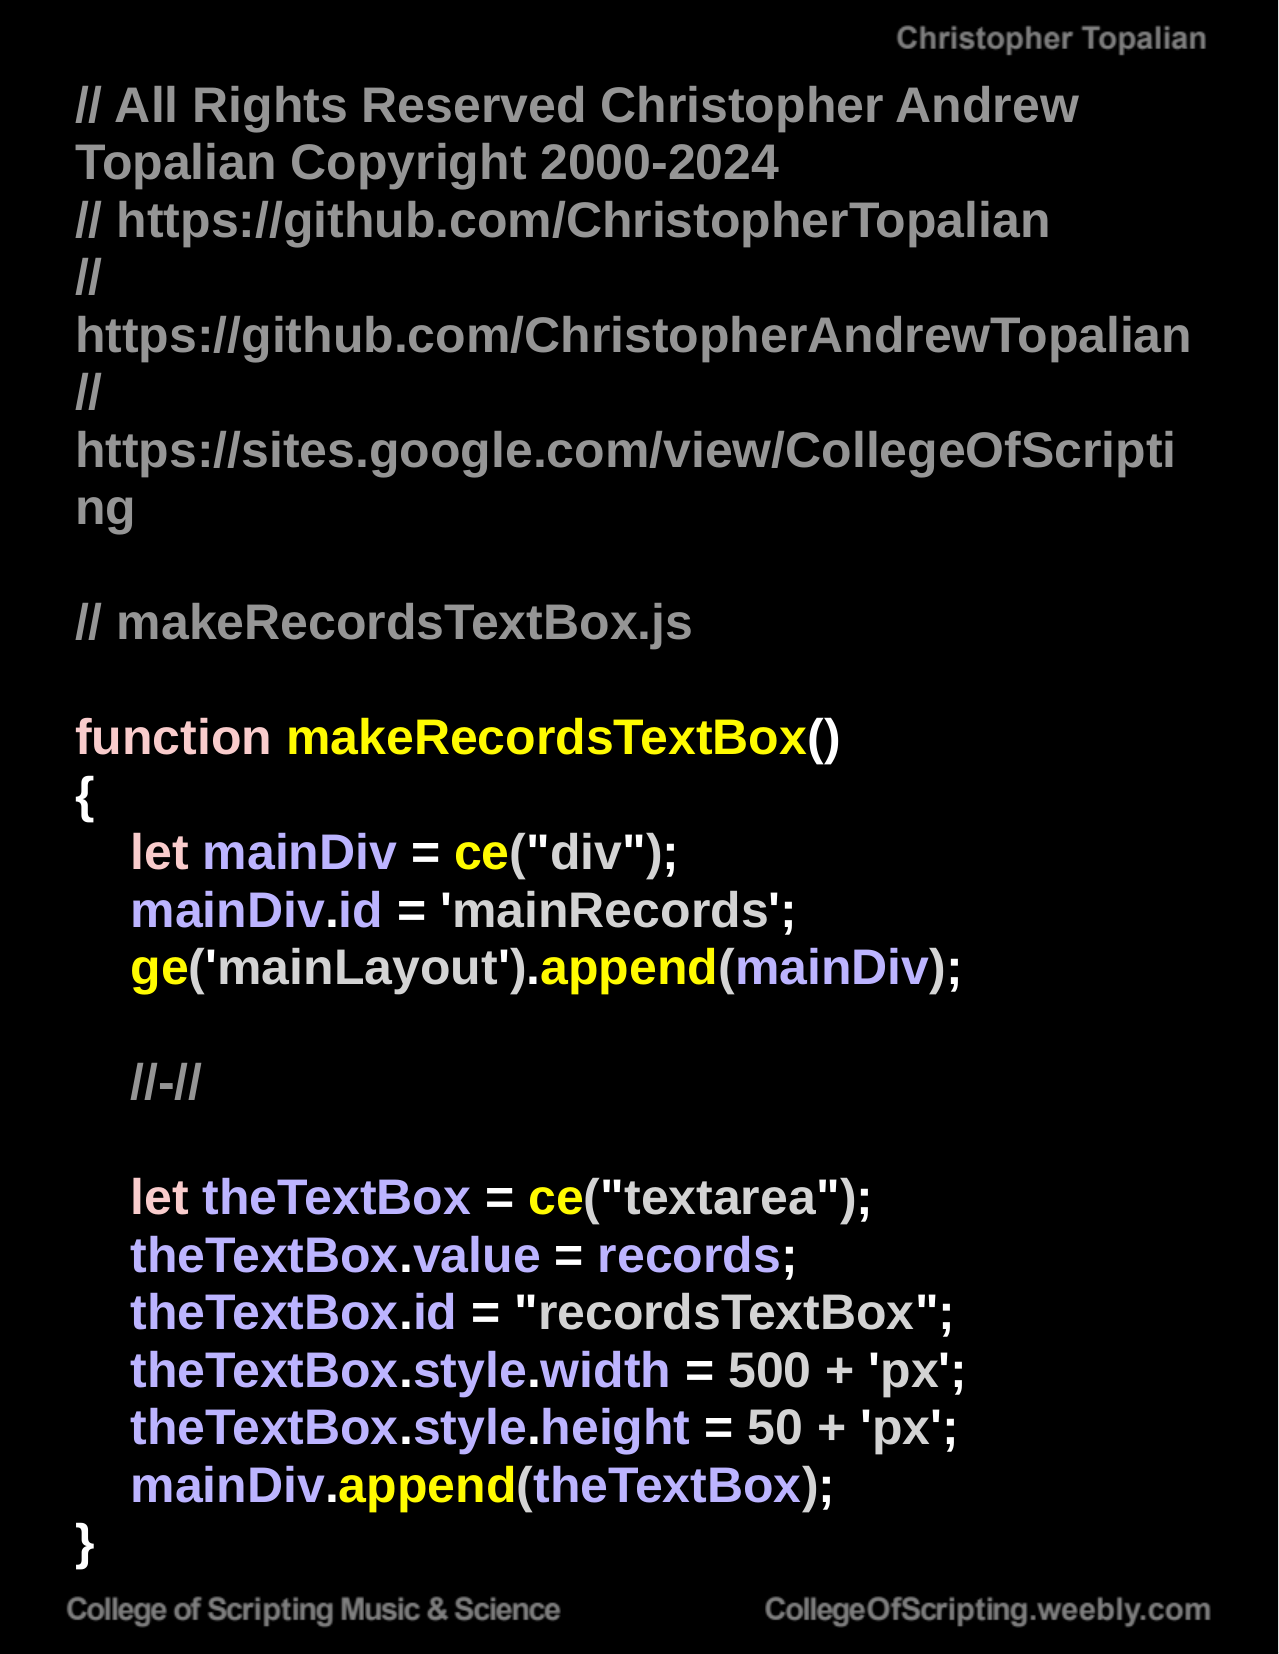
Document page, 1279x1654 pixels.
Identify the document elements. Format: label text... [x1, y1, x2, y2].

text ge('mainLayout').append(mainDiv); [75, 937, 1203, 995]
text theTextBox.id = "recordsTextBox"; [75, 1282, 1203, 1340]
text // https://github.com/ChristopherAndrewTopalian [75, 247, 1203, 362]
text function makeRecordsTextBox() [75, 707, 1203, 765]
text let theTextBox = ce("textarea"); [75, 1167, 1203, 1225]
text theTextBox.style.height = 50 + 'px'; [75, 1397, 1203, 1455]
text mainDiv.append(theTextBox); [75, 1455, 1203, 1512]
text { [75, 765, 1203, 822]
text // All Rights Reserved Christopher Andrew Topalian Copyright 2000-2024 [75, 75, 1203, 190]
text let mainDiv = ce("div"); [75, 822, 1203, 880]
text // makeRecordsTextBox.js [75, 592, 1203, 650]
text mainDiv.id = 'mainRecords'; [75, 880, 1203, 937]
text //-// [75, 1052, 1203, 1110]
text // https://sites.google.com/view/CollegeOfScripting [75, 362, 1203, 535]
text } [75, 1512, 1203, 1570]
text // https://github.com/ChristopherTopalian [75, 190, 1203, 247]
text theTextBox.value = records; [75, 1225, 1203, 1282]
text theTextBox.style.width = 500 + 'px'; [75, 1340, 1203, 1397]
